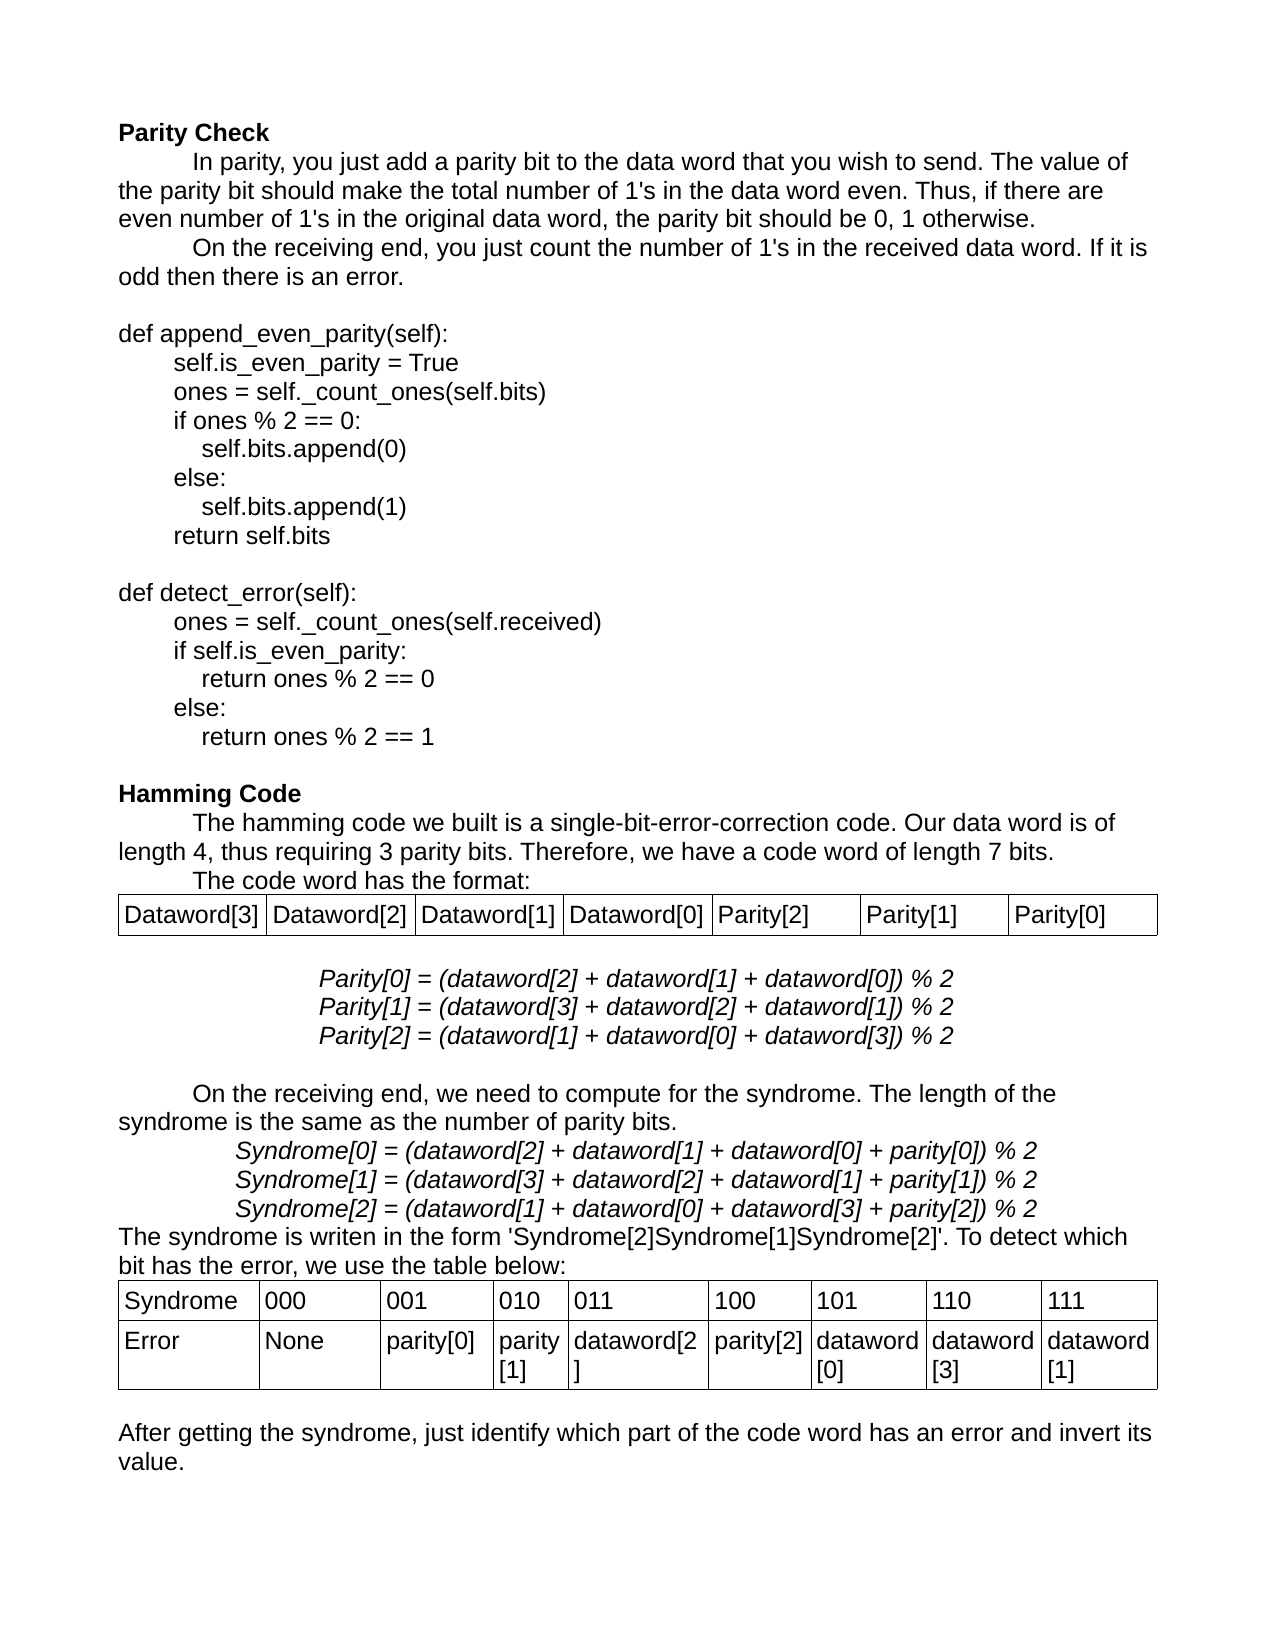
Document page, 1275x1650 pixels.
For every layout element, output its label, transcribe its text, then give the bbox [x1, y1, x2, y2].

table_cell parity[0] [381, 1321, 493, 1389]
table_header 010 [494, 1281, 568, 1320]
text return self.bits [118, 521, 1157, 549]
text In parity, you just add a parity bit to the data word that you wish to send. The value of the parity bit should make the total number of 1's in the data word even. Thus, if there are even number of 1's in the original data word, the parity bit should be 0, 1 otherwise. [118, 147, 1157, 233]
text The syndrome is writen in the form 'Syndrome[2]Syndrome[1]Syndrome[2]'. To detect which bit has the error, we use the table below: [118, 1222, 1157, 1280]
table_header Parity[0] [1009, 895, 1157, 935]
table_cell Error [119, 1321, 259, 1389]
text def append_even_parity(self): [118, 319, 1157, 348]
table_header Parity[1] [861, 895, 1008, 935]
text else: [118, 693, 1157, 722]
table_cell dataword[2] [569, 1321, 708, 1389]
text Parity[1] = (dataword[3] + dataword[2] + dataword[1]) % 2 [118, 992, 1157, 1021]
table_header 001 [381, 1281, 493, 1320]
table_cell dataword[3] [927, 1321, 1041, 1389]
table_header 111 [1042, 1281, 1157, 1320]
table_cell dataword[1] [1042, 1321, 1157, 1389]
table_header 110 [927, 1281, 1041, 1320]
text On the receiving end, we need to compute for the syndrome. The length of the syndrome is the same as the number of parity bits. [118, 1078, 1157, 1136]
table_header Dataword[2] [267, 895, 415, 935]
table_cell None [260, 1321, 380, 1389]
text return ones % 2 == 1 [118, 722, 1157, 751]
table_header 100 [709, 1281, 811, 1320]
text ones = self._count_ones(self.bits) [118, 377, 1157, 406]
text ones = self._count_ones(self.received) [118, 607, 1157, 636]
table_header Dataword[1] [416, 895, 563, 935]
text Syndrome[0] = (dataword[2] + dataword[1] + dataword[0] + parity[0]) % 2 [118, 1136, 1157, 1165]
text The code word has the format: [118, 866, 1157, 894]
text On the receiving end, you just count the number of 1's in the received data word. If it is odd then there is an error. [118, 233, 1157, 291]
table_header 000 [260, 1281, 380, 1320]
text else: [118, 463, 1157, 492]
text self.bits.append(0) [118, 434, 1157, 463]
text self.is_even_parity = True [118, 348, 1157, 377]
text self.bits.append(1) [118, 492, 1157, 521]
text Syndrome[2] = (dataword[1] + dataword[0] + dataword[3] + parity[2]) % 2 [118, 1193, 1157, 1222]
table_header Syndrome [119, 1281, 259, 1320]
table_header Dataword[3] [119, 895, 266, 935]
table_cell parity[1] [494, 1321, 568, 1389]
text After getting the syndrome, just identify which part of the code word has an error and invert its value. [118, 1418, 1157, 1476]
text Parity[2] = (dataword[1] + dataword[0] + dataword[3]) % 2 [118, 1021, 1157, 1050]
table_header 101 [812, 1281, 926, 1320]
text The hamming code we built is a single-bit-error-correction code. Our data word is of length 4, thus requiring 3 parity bits. Therefore, we have a code word of length 7 bits. [118, 808, 1157, 866]
text Hamming Code [118, 779, 1157, 808]
table_header Parity[2] [713, 895, 860, 935]
text Syndrome[1] = (dataword[3] + dataword[2] + dataword[1] + parity[1]) % 2 [118, 1165, 1157, 1193]
text def detect_error(self): [118, 578, 1157, 607]
table_header 011 [569, 1281, 708, 1320]
text if ones % 2 == 0: [118, 406, 1157, 434]
text return ones % 2 == 0 [118, 664, 1157, 693]
table_cell dataword[0] [812, 1321, 926, 1389]
text if self.is_even_parity: [118, 636, 1157, 664]
text Parity[0] = (dataword[2] + dataword[1] + dataword[0]) % 2 [118, 963, 1157, 992]
table_cell parity[2] [709, 1321, 811, 1389]
table_header Dataword[0] [564, 895, 712, 935]
text Parity Check [118, 118, 1157, 147]
